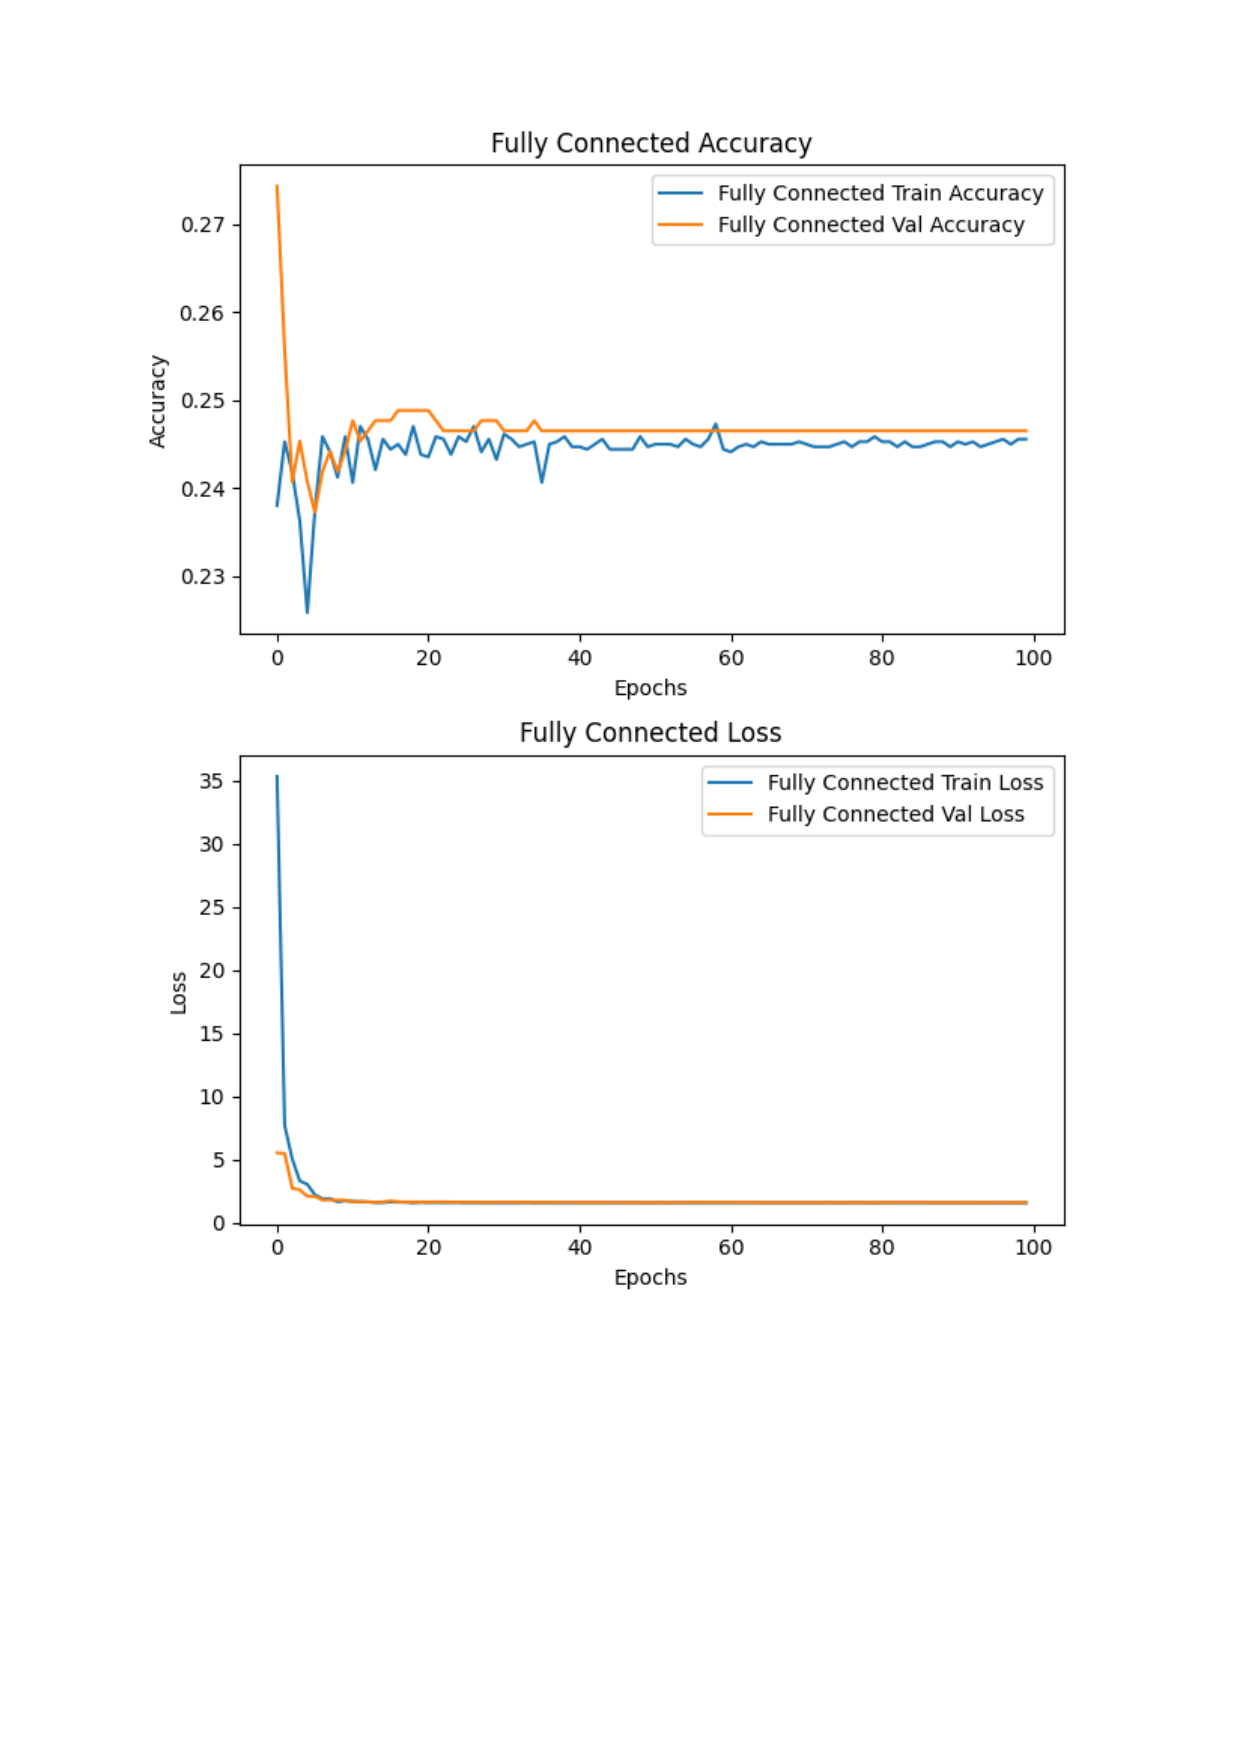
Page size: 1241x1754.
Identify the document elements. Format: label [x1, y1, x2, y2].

picture [118, 118, 1123, 1291]
